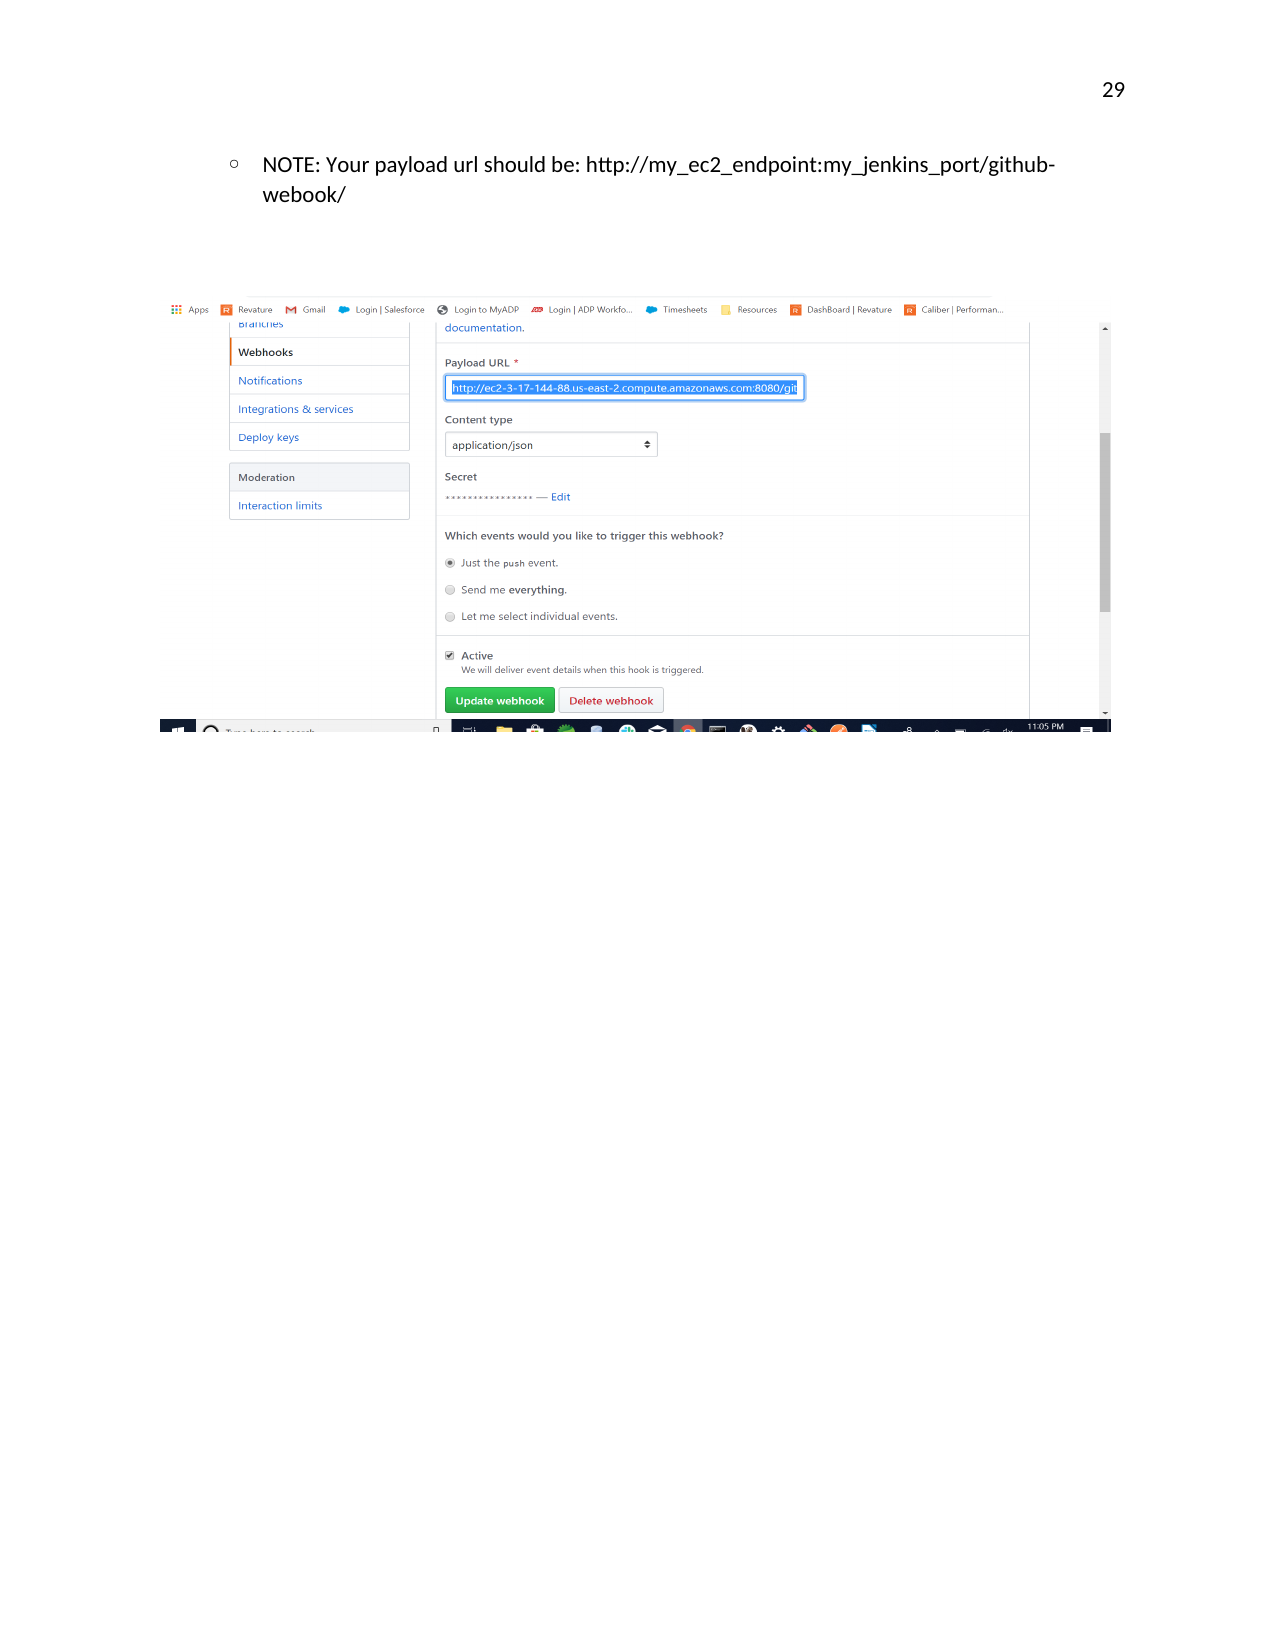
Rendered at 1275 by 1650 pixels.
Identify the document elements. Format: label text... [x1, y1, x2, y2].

list NOTE: Your payload url should be: http://my_ec2_endpoint:my_jenkins_port/github-webook/ [225, 150, 1125, 208]
